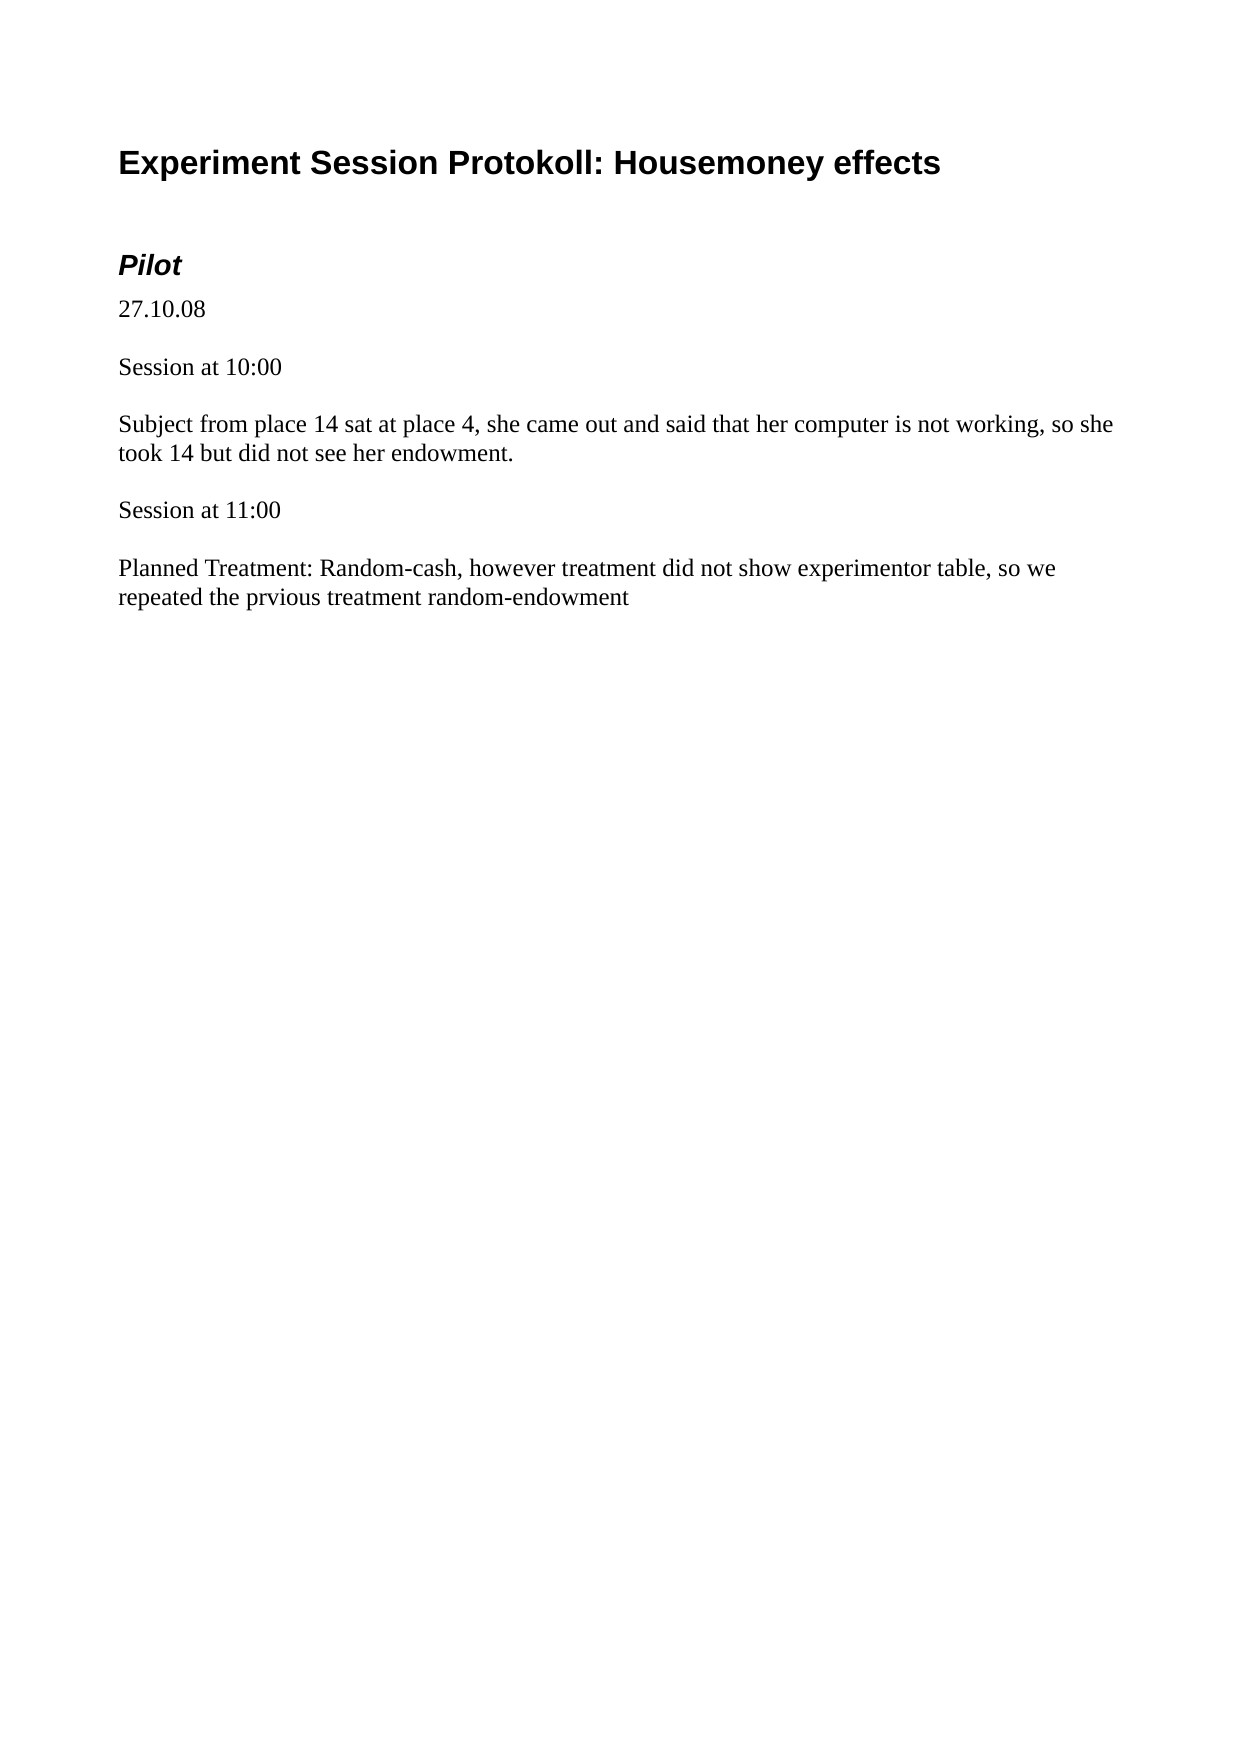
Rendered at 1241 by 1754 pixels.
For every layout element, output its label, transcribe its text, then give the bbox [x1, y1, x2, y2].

text Session at 11:00 [118, 495, 1122, 524]
subtitle Pilot [118, 248, 1122, 282]
subtitle Experiment Session Protokoll: Housemoney effects [118, 143, 1122, 182]
text Planned Treatment: Random-cash, however treatment did not show experimentor table, so we repeated the prvious treatment random-endowment [118, 553, 1122, 610]
text Session at 10:00 [118, 352, 1122, 380]
text 27.10.08 [118, 294, 1122, 323]
text Subject from place 14 sat at place 4, she came out and said that her computer is not working, so she took 14 but did not see her endowment. [118, 409, 1122, 467]
